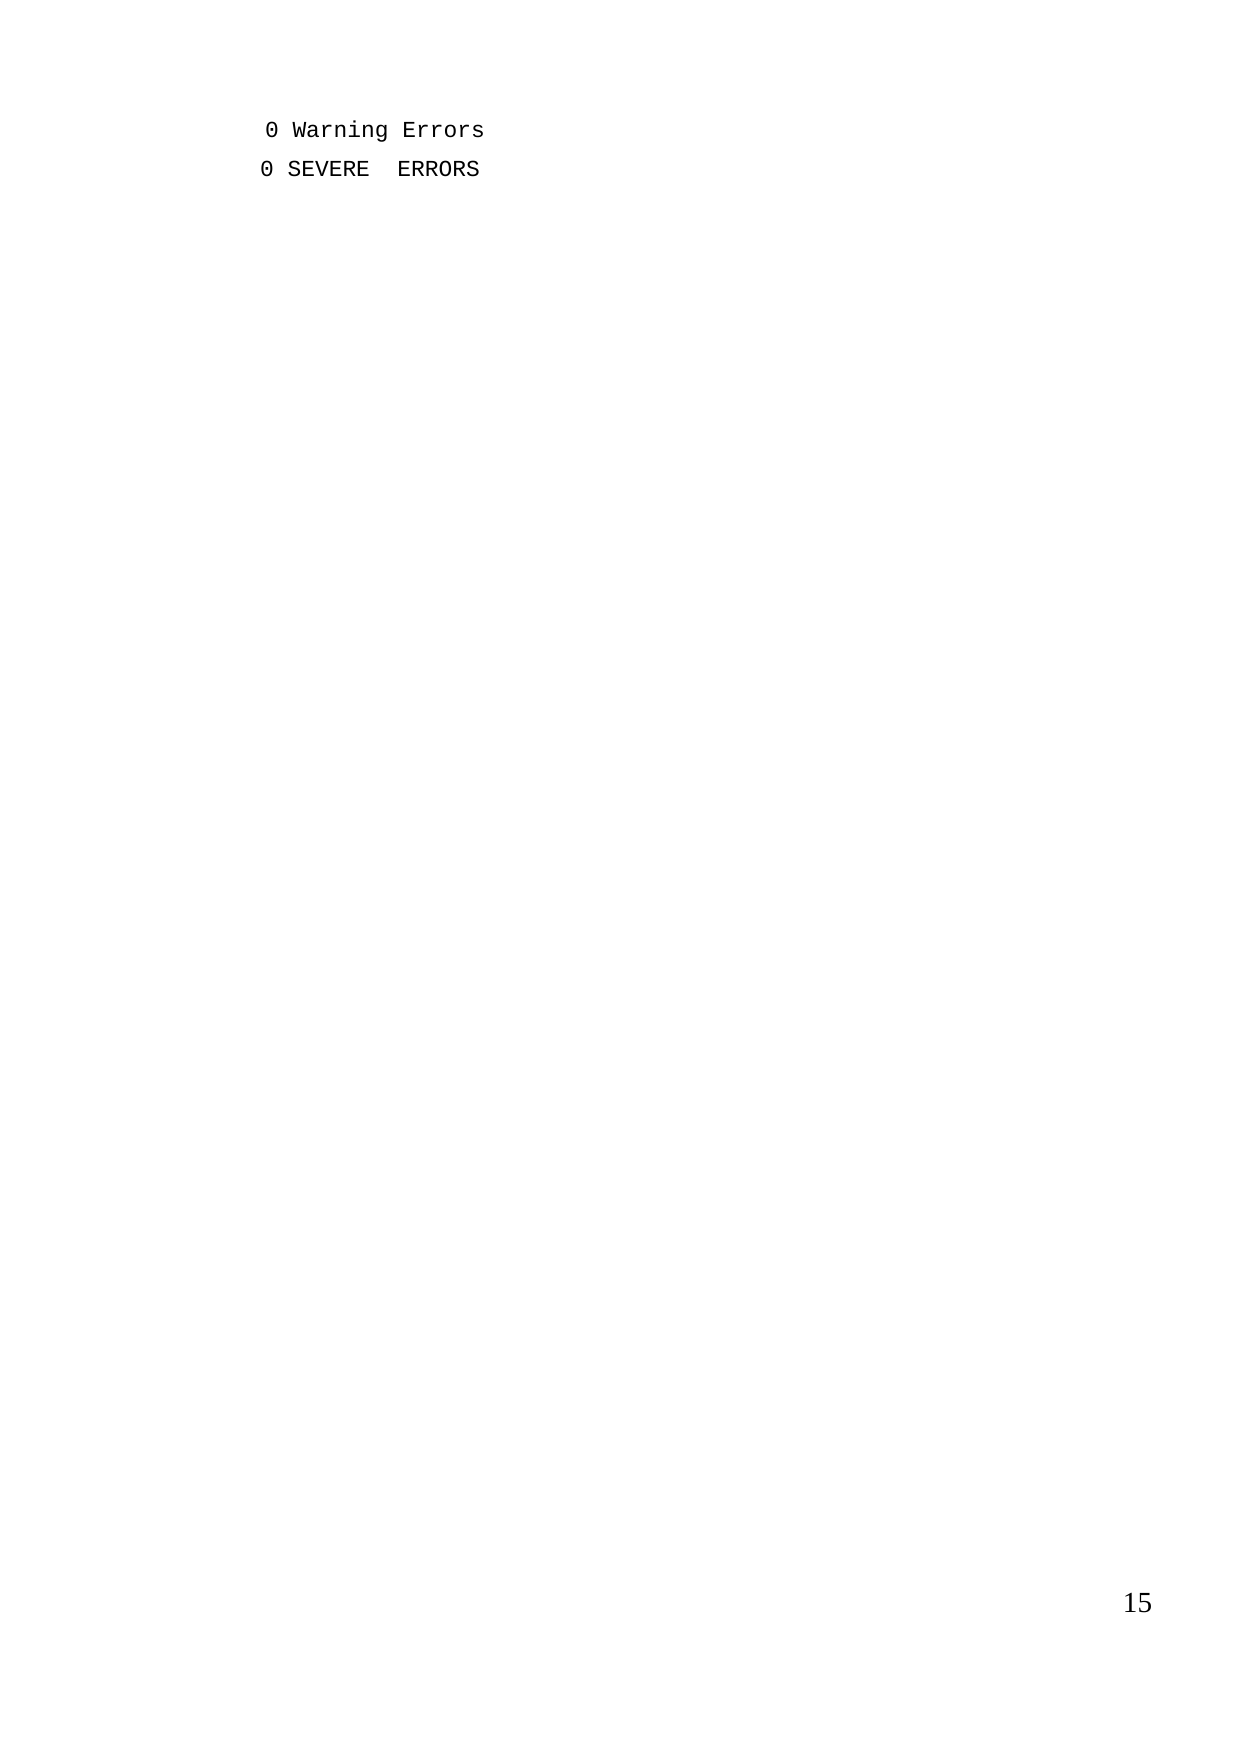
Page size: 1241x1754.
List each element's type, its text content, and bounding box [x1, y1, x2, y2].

text 0 Warning Errors [177, 118, 1152, 144]
text 0 Severe Errors [177, 157, 1152, 183]
